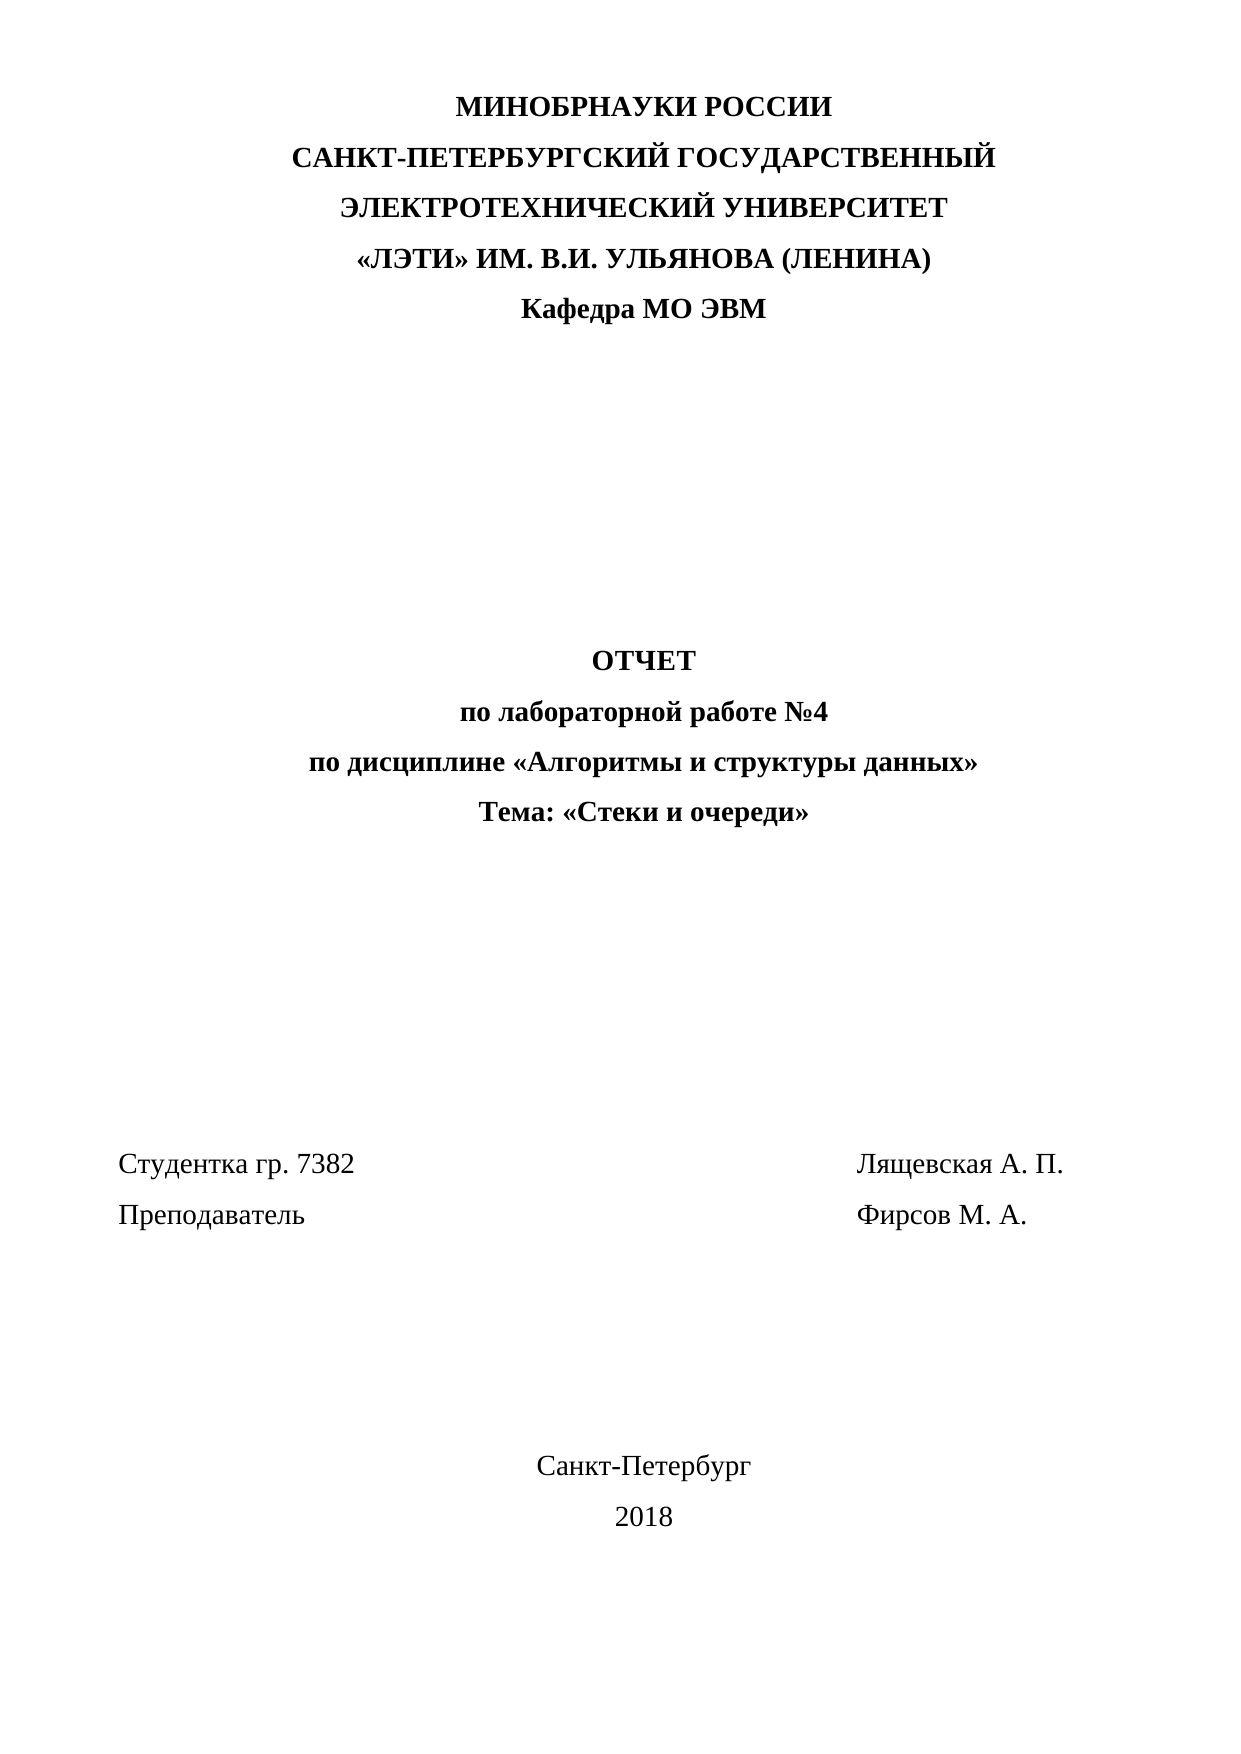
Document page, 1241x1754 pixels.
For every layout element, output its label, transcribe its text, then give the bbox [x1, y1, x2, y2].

text Кафедра МО ЭВМ [118, 291, 1169, 325]
text 2018 [118, 1499, 1169, 1532]
text Санкт-Петербург [118, 1448, 1169, 1482]
text Тема: «Стеки и очереди» [118, 794, 1169, 828]
text по дисциплине «Алгоритмы и структуры данных» [118, 744, 1169, 778]
text МИНОБРНАУКИ РОССИИ [118, 89, 1169, 123]
text Преподаватель Фирсов М. А. [118, 1197, 1169, 1281]
text отчет [118, 643, 1169, 677]
text по лабораторной работе №4 [118, 694, 1169, 727]
text Студентка гр. 7382 Лящевская А. П. [118, 1147, 1169, 1180]
text электротехнический университет [118, 191, 1169, 224]
text «ЛЭТИ» им. В.И. Ульянова (Ленина) [118, 241, 1169, 274]
text Санкт-Петербургский государственный [118, 140, 1169, 174]
